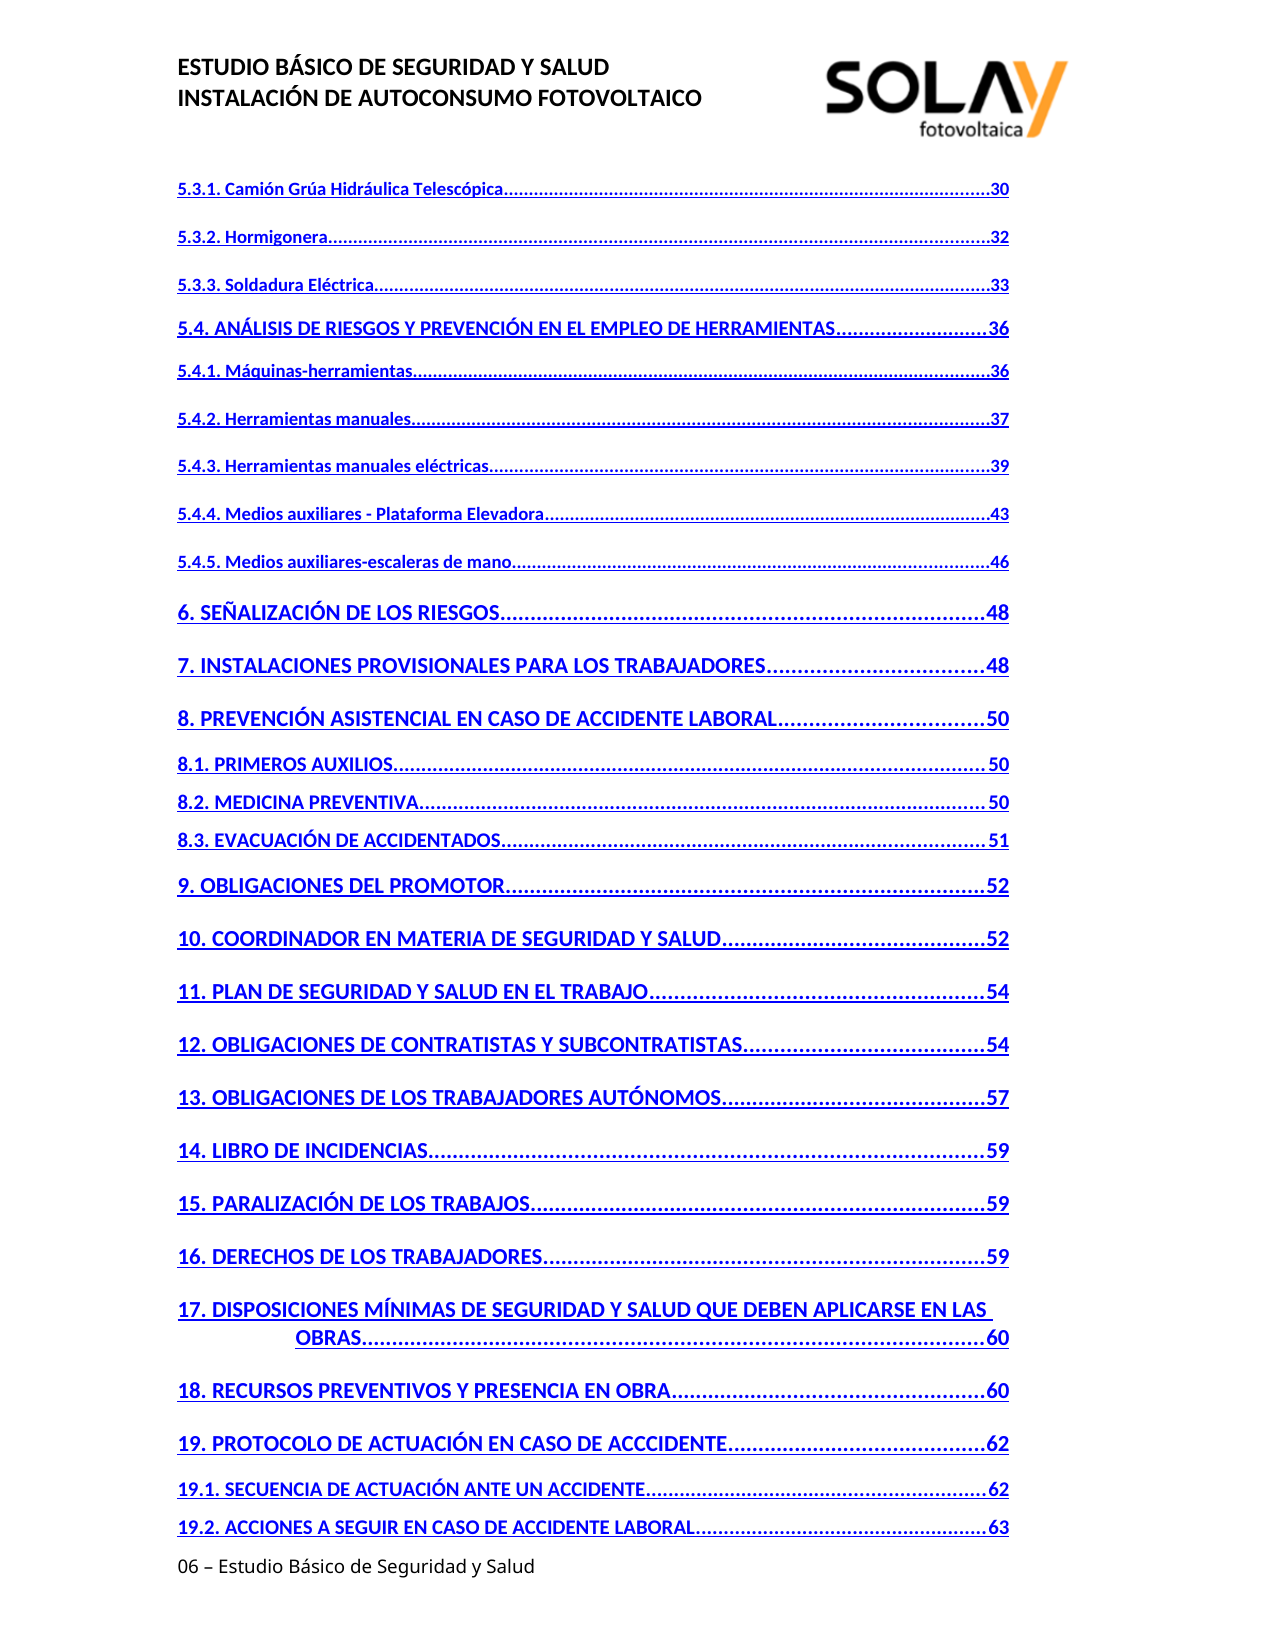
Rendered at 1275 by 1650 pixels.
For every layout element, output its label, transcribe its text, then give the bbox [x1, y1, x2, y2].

text 5.4.5. Medios auxiliares-escaleras de mano 46 [177, 551, 1009, 570]
text 5.4.2. Herramientas manuales 37 [177, 407, 1009, 426]
text 8.1. PRIMEROS AUXILIOS 50 [177, 751, 1009, 773]
text 5.3.1. Camión Grúa Hidráulica Telescópica 30 [177, 177, 1009, 197]
text 8. PREVENCIÓN ASISTENCIAL EN CASO DE ACCIDENTE LABORAL 50 [177, 704, 1009, 729]
text 10. COORDINADOR EN MATERIA DE SEGURIDAD Y SALUD 52 [177, 924, 1009, 948]
text 9. OBLIGACIONES DEL PROMOTOR 52 [177, 871, 1009, 895]
text 15. PARALIZACIÓN DE LOS TRABAJOS 59 [177, 1189, 1009, 1213]
text 5.4.4. Medios auxiliares - Plataforma Elevadora 43 [177, 503, 1009, 522]
text 13. OBLIGACIONES DE LOS TRABAJADORES AUTÓNOMOS 57 [177, 1083, 1009, 1107]
text 5.4.3. Herramientas manuales eléctricas 39 [177, 455, 1009, 474]
text 5.3.3. Soldadura Eléctrica 33 [177, 273, 1009, 293]
text 11. PLAN DE SEGURIDAD Y SALUD EN EL TRABAJO 54 [177, 977, 1009, 1001]
text 19. PROTOCOLO DE ACTUACIÓN EN CASO DE ACCCIDENTE 62 [177, 1429, 1009, 1454]
text 5.4. ANÁLISIS DE RIESGOS Y PREVENCIÓN EN EL EMPLEO DE HERRAMIENTAS 36 [177, 315, 1009, 336]
text 19.1. SECUENCIA DE ACTUACIÓN ANTE UN ACCIDENTE 62 [177, 1476, 1009, 1498]
text 5.3.2. Hormigonera 32 [177, 225, 1009, 245]
text 8.3. EVACUACIÓN DE ACCIDENTADOS 51 [177, 827, 1009, 849]
text 8.2. MEDICINA PREVENTIVA 50 [177, 789, 1009, 811]
text 18. RECURSOS PREVENTIVOS Y PRESENCIA EN OBRA 60 [177, 1376, 1009, 1401]
text 6. SEÑALIZACIÓN DE LOS RIESGOS 48 [177, 598, 1009, 623]
text 17. DISPOSICIONES MÍNIMAS DE SEGURIDAD Y SALUD QUE DEBEN APLICARSE EN LAS OBRAS 60 [177, 1295, 1009, 1351]
text 19.2. ACCIONES A SEGUIR EN CASO DE ACCIDENTE LABORAL 63 [177, 1514, 1009, 1536]
text 12. OBLIGACIONES DE CONTRATISTAS Y SUBCONTRATISTAS 54 [177, 1030, 1009, 1054]
text 7. INSTALACIONES PROVISIONALES PARA LOS TRABAJADORES 48 [177, 651, 1009, 676]
text 5.4.1. Máquinas-herramientas 36 [177, 359, 1009, 378]
text 14. LIBRO DE INCIDENCIAS 59 [177, 1136, 1009, 1161]
text 16. DERECHOS DE LOS TRABAJADORES 59 [177, 1242, 1009, 1267]
